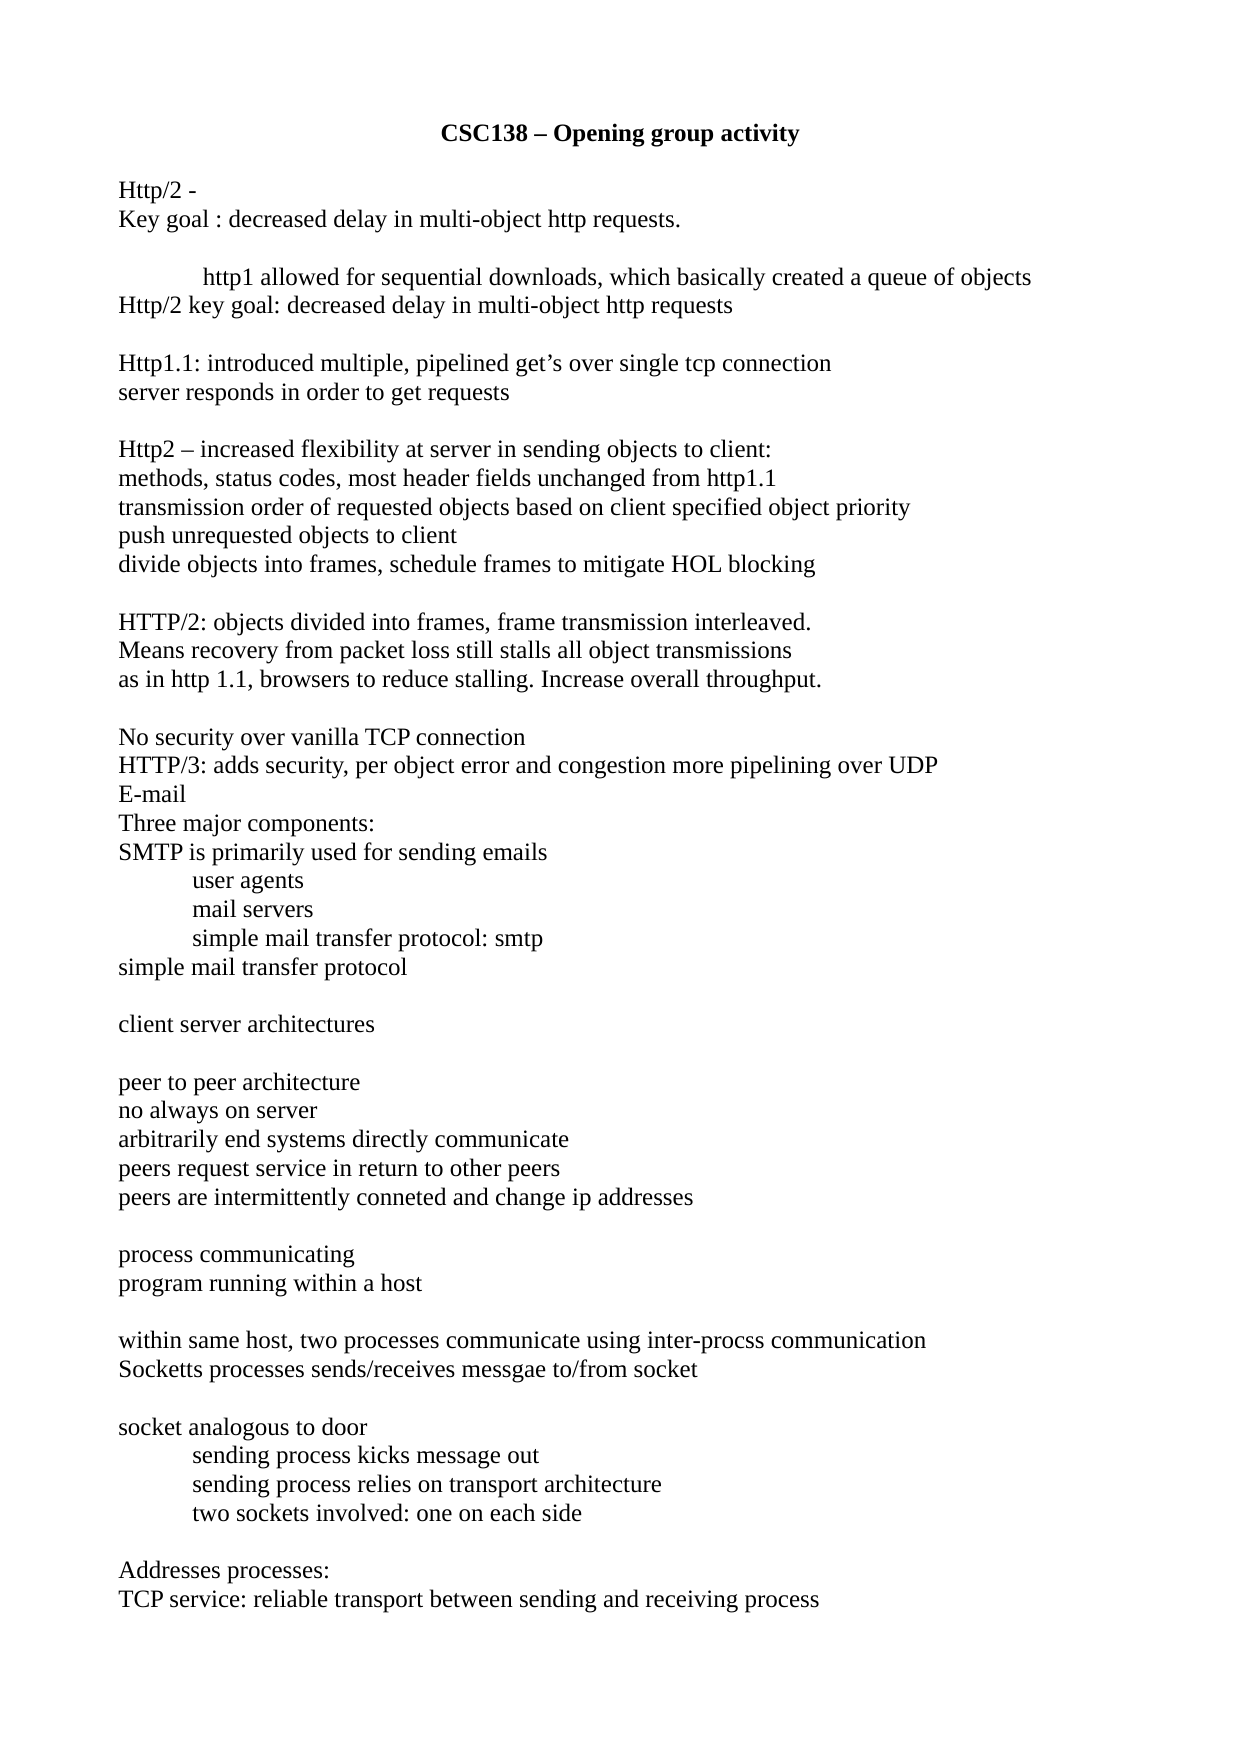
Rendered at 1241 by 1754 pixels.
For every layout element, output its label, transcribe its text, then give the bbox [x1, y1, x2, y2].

text program running within a host [118, 1268, 1122, 1297]
text HTTP/2: objects divided into frames, frame transmission interleaved. [118, 607, 1122, 636]
text peers request service in return to other peers [118, 1153, 1122, 1182]
text Http/2 key goal: decreased delay in multi-object http requests [118, 291, 1122, 319]
text divide objects into frames, schedule frames to mitigate HOL blocking [118, 549, 1122, 578]
text push unrequested objects to client [118, 521, 1122, 549]
text Http1.1: introduced multiple, pipelined get’s over single tcp connection [118, 348, 1122, 377]
text two sockets involved: one on each side [118, 1498, 1122, 1527]
text Socketts processes sends/receives messgae to/from socket [118, 1354, 1122, 1383]
text server responds in order to get requests [118, 377, 1122, 406]
text Key goal : decreased delay in multi-object http requests. [118, 204, 1122, 233]
text simple mail transfer protocol [118, 952, 1122, 981]
text Http/2 - [118, 176, 1122, 204]
text socket analogous to door [118, 1412, 1122, 1441]
text sending process relies on transport architecture [118, 1469, 1122, 1498]
text as in http 1.1, browsers to reduce stalling. Increase overall throughput. [118, 664, 1122, 693]
text user agents [118, 866, 1122, 894]
text No security over vanilla TCP connection [118, 722, 1122, 751]
text mail servers [118, 894, 1122, 923]
text client server architectures [118, 1009, 1122, 1038]
text process communicating [118, 1239, 1122, 1268]
text HTTP/3: adds security, per object error and congestion more pipelining over UDP [118, 751, 1122, 779]
text within same host, two processes communicate using inter-procss communication [118, 1326, 1122, 1354]
text Means recovery from packet loss still stalls all object transmissions [118, 636, 1122, 664]
text Http2 – increased flexibility at server in sending objects to client: [118, 434, 1122, 463]
text peers are intermittently conneted and change ip addresses [118, 1182, 1122, 1211]
text methods, status codes, most header fields unchanged from http1.1 [118, 463, 1122, 492]
text CSC138 – Opening group activity [118, 118, 1122, 147]
text no always on server [118, 1096, 1122, 1124]
text E-mail [118, 779, 1122, 808]
text http1 allowed for sequential downloads, which basically created a queue of objects [118, 262, 1122, 291]
text arbitrarily end systems directly communicate [118, 1124, 1122, 1153]
text transmission order of requested objects based on client specified object priority [118, 492, 1122, 521]
text SMTP is primarily used for sending emails [118, 837, 1122, 866]
text Addresses processes: [118, 1556, 1122, 1584]
text simple mail transfer protocol: smtp [118, 923, 1122, 952]
text Three major components: [118, 808, 1122, 837]
text peer to peer architecture [118, 1067, 1122, 1096]
text TCP service: reliable transport between sending and receiving process [118, 1584, 1122, 1613]
text sending process kicks message out [118, 1441, 1122, 1469]
